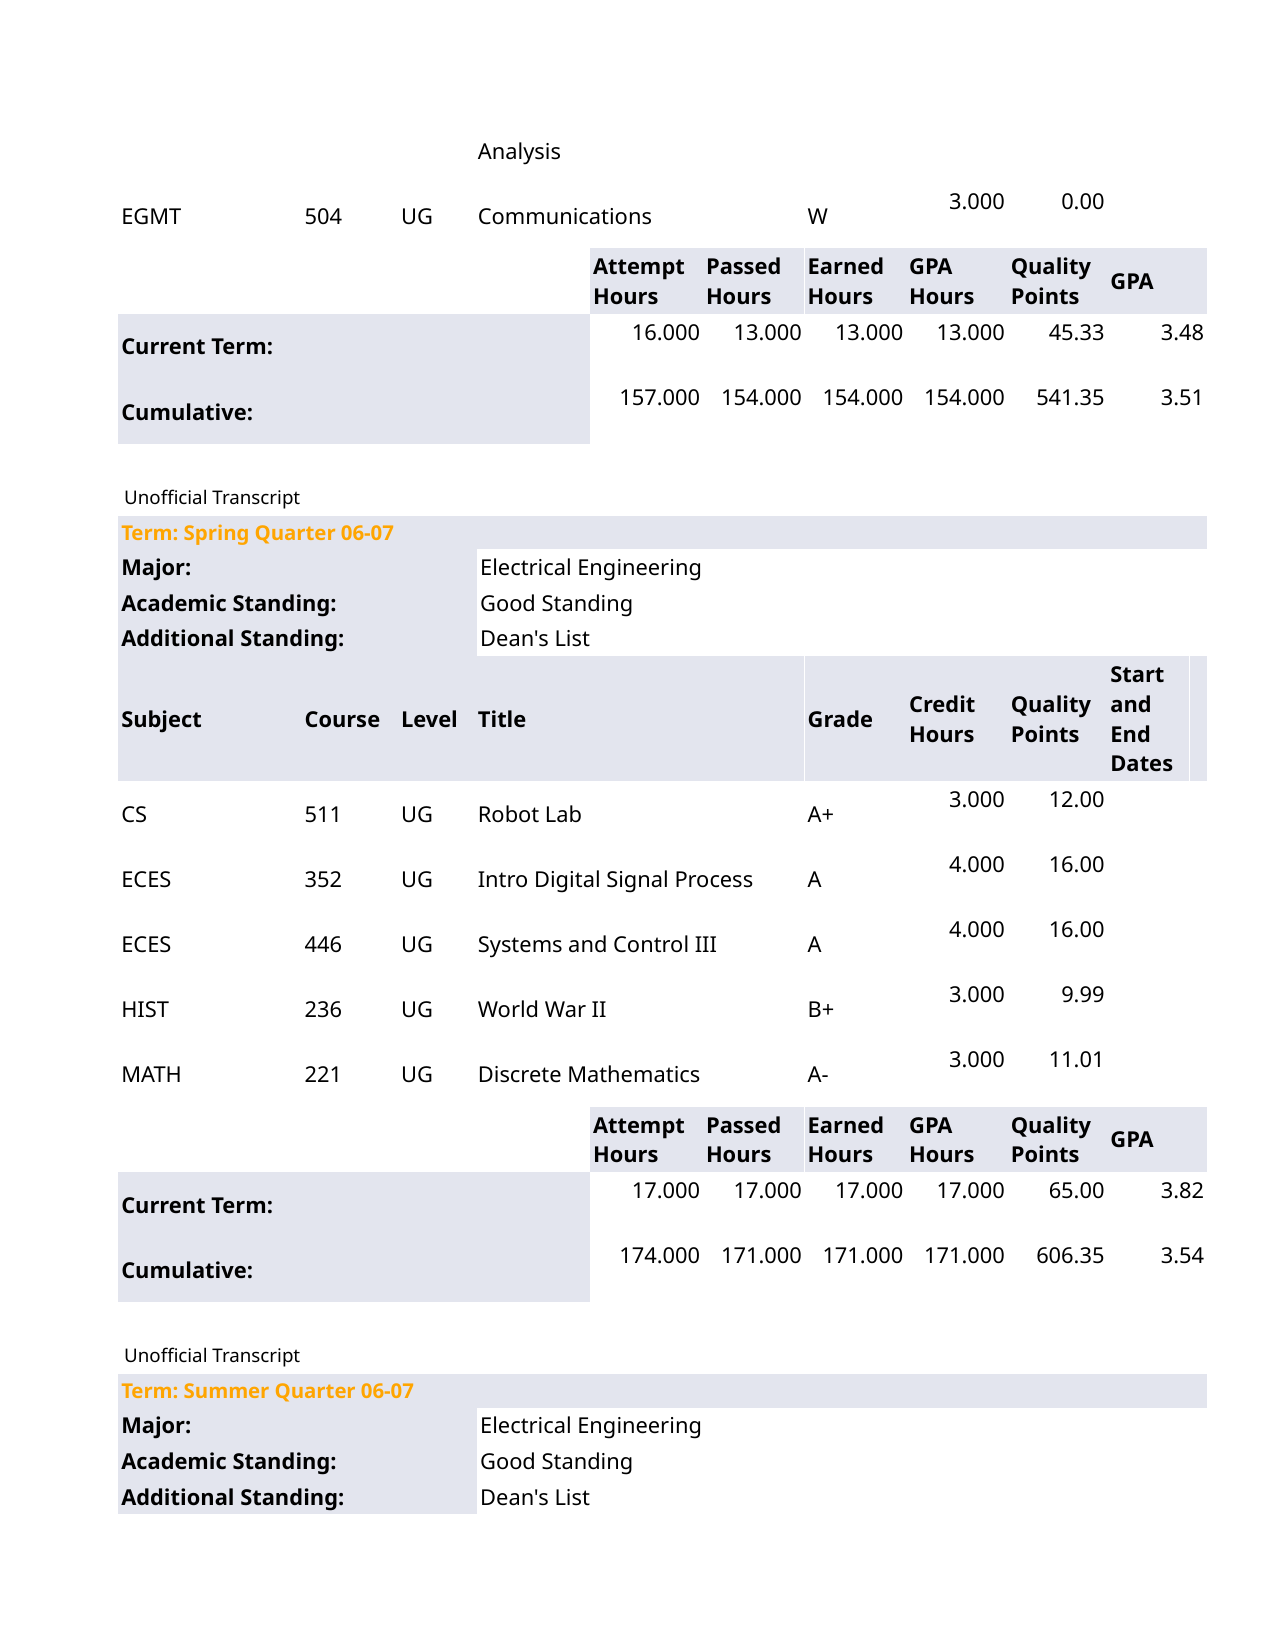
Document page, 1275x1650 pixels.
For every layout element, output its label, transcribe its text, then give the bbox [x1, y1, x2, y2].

table_cell 3.51 [1107, 379, 1207, 444]
table_cell MATH [118, 1042, 301, 1107]
table_cell Course [301, 656, 398, 781]
table_cell UG [398, 846, 475, 911]
table_cell 17.000 [805, 1172, 906, 1237]
table_cell [1107, 911, 1189, 976]
table_cell Passed Hours [703, 248, 804, 314]
table_cell [301, 118, 398, 183]
table_cell 16.00 [1008, 846, 1107, 911]
table_cell Additional Standing: [118, 621, 477, 656]
table_cell Passed Hours [703, 1107, 804, 1172]
table_cell Additional Standing: [118, 1479, 477, 1514]
table_cell UG [398, 976, 475, 1042]
table_cell 13.000 [703, 314, 804, 379]
table_cell Quality Points [1008, 656, 1107, 781]
table_cell [1207, 781, 1227, 846]
table_cell CS [118, 781, 301, 846]
table_cell [805, 118, 906, 183]
table_cell Subject [118, 656, 301, 781]
table_cell [1207, 516, 1227, 549]
table_cell [1207, 379, 1227, 444]
table_cell 11.01 [1008, 1042, 1107, 1107]
table_cell [1207, 118, 1227, 183]
table_cell 154.000 [703, 379, 804, 444]
table_cell 171.000 [805, 1237, 906, 1302]
table_cell 154.000 [906, 379, 1008, 444]
table_cell ECES [118, 846, 301, 911]
table_cell 504 [301, 183, 398, 248]
table_cell 3.000 [906, 976, 1008, 1042]
table_cell [1107, 118, 1189, 183]
table_cell Academic Standing: [118, 1443, 477, 1479]
table_cell [1207, 1107, 1227, 1172]
table_cell A [805, 911, 906, 976]
table_cell [1190, 1443, 1227, 1479]
table_cell [398, 118, 475, 183]
table_cell [1207, 248, 1227, 314]
table_cell [1207, 1042, 1227, 1107]
table_cell Earned Hours [805, 248, 906, 314]
table_cell 3.000 [906, 781, 1008, 846]
table_cell Academic Standing: [118, 585, 477, 621]
table_cell GPA Hours [906, 1107, 1008, 1172]
table_cell [1190, 1479, 1227, 1514]
table_cell 13.000 [906, 314, 1008, 379]
table_cell Analysis [475, 118, 804, 183]
table_cell Quality Points [1008, 248, 1107, 314]
table_cell Level [398, 656, 475, 781]
table_cell 171.000 [703, 1237, 804, 1302]
table_cell W [805, 183, 906, 248]
table_cell [1190, 911, 1207, 976]
table_cell UG [398, 183, 475, 248]
table_cell Quality Points [1008, 1107, 1107, 1172]
table_cell Major: [118, 549, 477, 585]
table_cell 352 [301, 846, 398, 911]
table_cell Current Term: [118, 1172, 590, 1237]
table_cell [1190, 118, 1207, 183]
table_cell [118, 118, 301, 183]
table_cell [1207, 1302, 1227, 1337]
table_cell [1190, 585, 1227, 621]
table_cell B+ [805, 976, 906, 1042]
table_cell Current Term: [118, 314, 590, 379]
table_cell [1190, 846, 1207, 911]
table_cell 4.000 [906, 911, 1008, 976]
table_cell [1207, 314, 1227, 379]
table_cell Electrical Engineering [477, 549, 1189, 585]
table_cell Dean's List [477, 1479, 1189, 1514]
table_cell [118, 1302, 1207, 1337]
table_cell 45.33 [1008, 314, 1107, 379]
table_cell 65.00 [1008, 1172, 1107, 1237]
table_cell 606.35 [1008, 1237, 1107, 1302]
table_cell Cumulative: [118, 1237, 590, 1302]
table_cell [1207, 1374, 1227, 1408]
table_cell [118, 444, 1207, 478]
table_cell [1207, 846, 1227, 911]
table_cell A- [805, 1042, 906, 1107]
table_cell 4.000 [906, 846, 1008, 911]
table_cell [1190, 621, 1227, 656]
table_cell [1190, 183, 1207, 248]
table_cell Systems and Control III [475, 911, 804, 976]
table_cell Term: Summer Quarter 06-07 [118, 1374, 1207, 1408]
table_cell UG [398, 1042, 475, 1107]
table_cell [118, 248, 590, 314]
table_header Unofficial Transcript [121, 481, 324, 513]
table_cell 17.000 [590, 1172, 703, 1237]
table_cell Cumulative: [118, 379, 590, 444]
table_cell 174.000 [590, 1237, 703, 1302]
table_cell 511 [301, 781, 398, 846]
table_cell [1190, 1042, 1207, 1107]
table_cell Good Standing [477, 585, 1189, 621]
table_cell Grade [805, 656, 906, 781]
table_cell World War II [475, 976, 804, 1042]
table_cell [1190, 976, 1207, 1042]
table_cell 12.00 [1008, 781, 1107, 846]
table_cell UG [398, 911, 475, 976]
table_cell [1107, 976, 1189, 1042]
table_cell 17.000 [703, 1172, 804, 1237]
table_cell [1107, 846, 1189, 911]
table_cell 3.000 [906, 1042, 1008, 1107]
table_cell Electrical Engineering [477, 1408, 1189, 1443]
table_cell GPA Hours [906, 248, 1008, 314]
table_cell 446 [301, 911, 398, 976]
table_cell Credit Hours [906, 656, 1008, 781]
table_cell ECES [118, 911, 301, 976]
table_header Unofficial Transcript [121, 1340, 324, 1371]
table_cell Term: Spring Quarter 06-07 [118, 516, 1207, 549]
table_cell GPA [1107, 1107, 1207, 1172]
table_cell Intro Digital Signal Process [475, 846, 804, 911]
table_cell [1207, 444, 1227, 478]
table_cell A [805, 846, 906, 911]
table_cell Robot Lab [475, 781, 804, 846]
table_cell [118, 1107, 590, 1172]
table_cell 3.000 [906, 183, 1008, 248]
table_cell Major: [118, 1408, 477, 1443]
table_cell [1207, 911, 1227, 976]
table_cell [1190, 656, 1207, 781]
table_cell [1008, 118, 1107, 183]
table_cell [118, 1337, 477, 1374]
table_cell 17.000 [906, 1172, 1008, 1237]
table_cell [1107, 1042, 1189, 1107]
table_cell [1190, 549, 1227, 585]
table_cell Title [475, 656, 804, 781]
table_cell 541.35 [1008, 379, 1107, 444]
table_cell [1107, 781, 1189, 846]
table_cell [1207, 1172, 1227, 1237]
table_cell 3.48 [1107, 314, 1207, 379]
table_cell [1207, 183, 1227, 248]
table_cell Start and End Dates [1107, 656, 1189, 781]
table_cell 221 [301, 1042, 398, 1107]
table_cell HIST [118, 976, 301, 1042]
table_cell 16.00 [1008, 911, 1107, 976]
table_cell [1207, 976, 1227, 1042]
table_cell EGMT [118, 183, 301, 248]
table_cell 157.000 [590, 379, 703, 444]
table_cell [1207, 1237, 1227, 1302]
table_cell [1207, 656, 1227, 781]
table_cell 16.000 [590, 314, 703, 379]
table_cell [477, 479, 1227, 516]
table_cell Attempt Hours [590, 248, 703, 314]
table_cell 9.99 [1008, 976, 1107, 1042]
table_cell Dean's List [477, 621, 1189, 656]
table_cell Earned Hours [805, 1107, 906, 1172]
table_cell [118, 479, 477, 516]
table_cell Good Standing [477, 1443, 1189, 1479]
table_cell 0.00 [1008, 183, 1107, 248]
table_cell 3.82 [1107, 1172, 1207, 1237]
table_cell 13.000 [805, 314, 906, 379]
table_cell UG [398, 781, 475, 846]
table_cell Attempt Hours [590, 1107, 703, 1172]
table_cell Communications [475, 183, 804, 248]
table_cell 154.000 [805, 379, 906, 444]
table_cell 171.000 [906, 1237, 1008, 1302]
table_cell [906, 118, 1008, 183]
table_cell A+ [805, 781, 906, 846]
table_cell [1190, 781, 1207, 846]
table_cell Discrete Mathematics [475, 1042, 804, 1107]
table_cell GPA [1107, 248, 1207, 314]
table_cell [1190, 1408, 1227, 1443]
table_cell [1107, 183, 1189, 248]
table_cell 236 [301, 976, 398, 1042]
table_cell [477, 1337, 1227, 1374]
table_cell 3.54 [1107, 1237, 1207, 1302]
